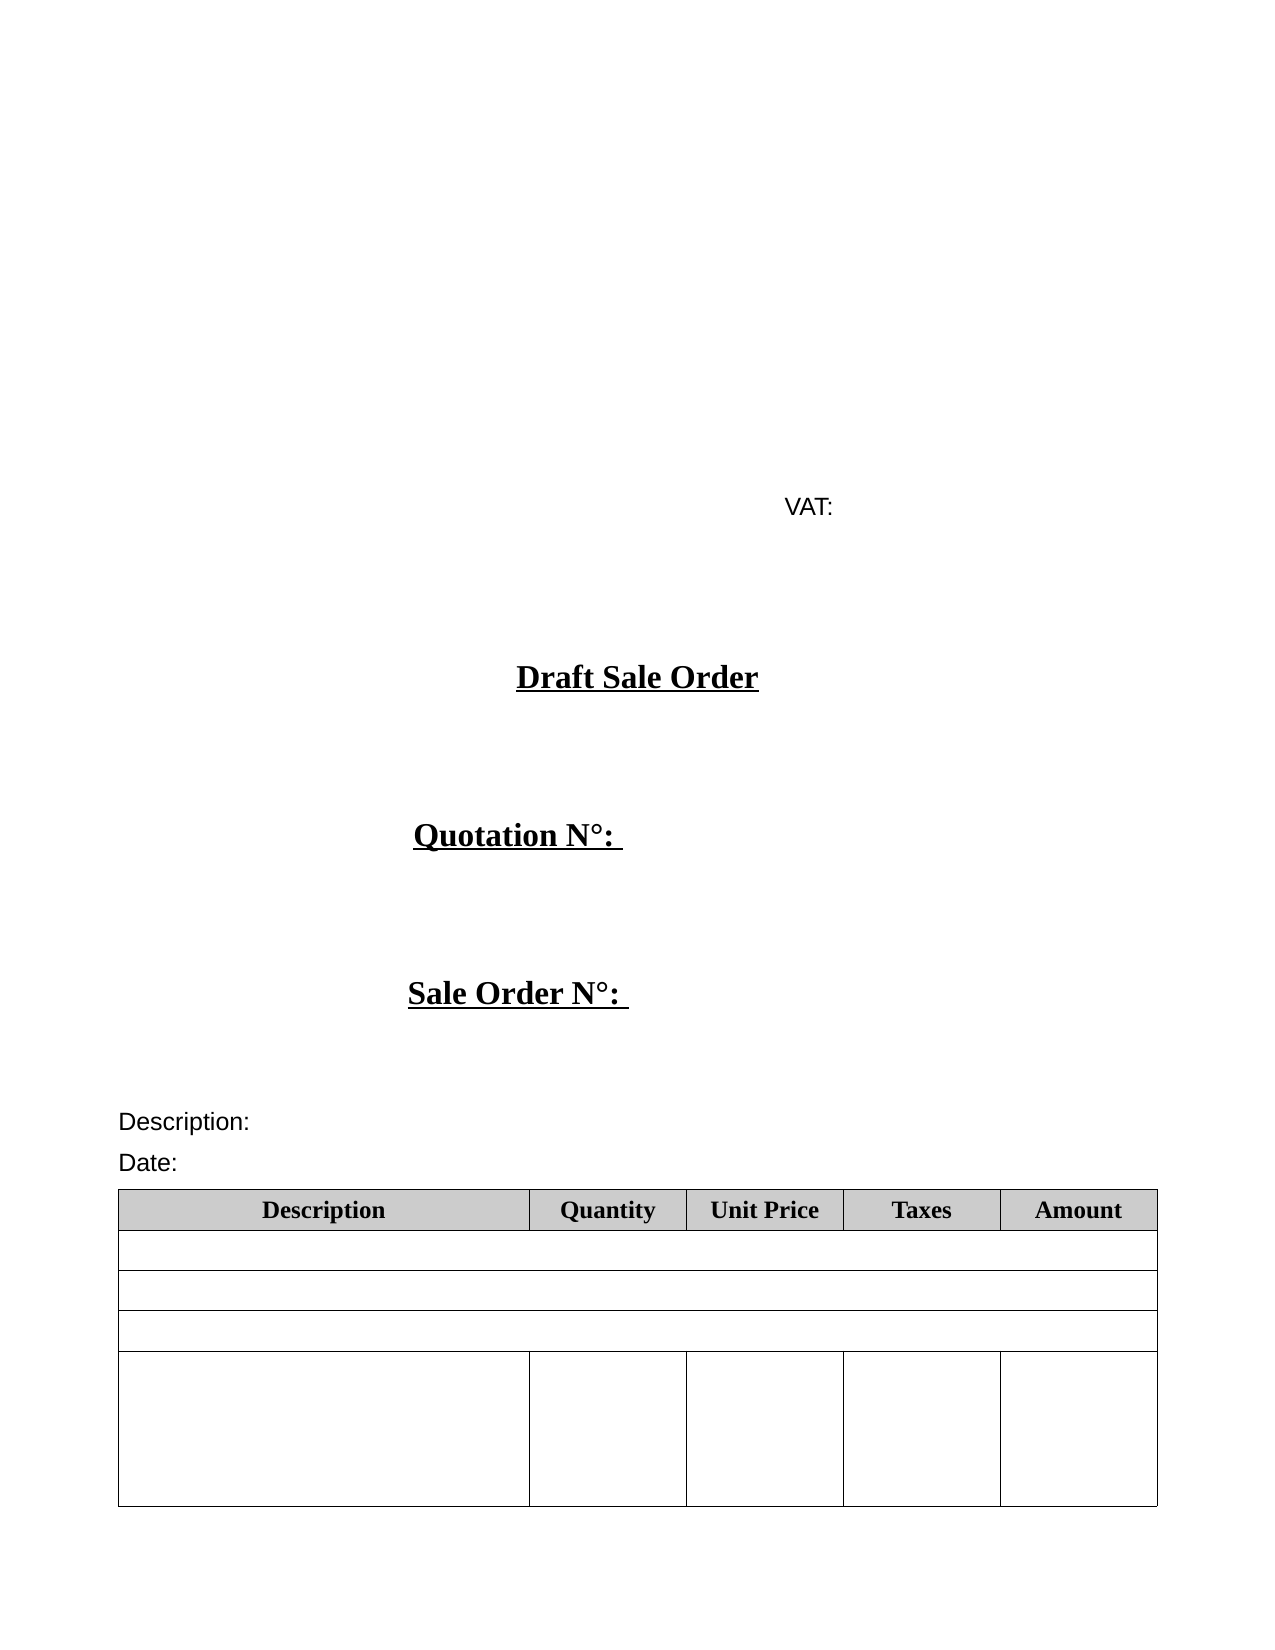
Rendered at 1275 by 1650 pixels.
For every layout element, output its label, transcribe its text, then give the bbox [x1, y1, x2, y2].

text <when test="sale.state == 'quotation'"> [118, 749, 1157, 778]
table_cell <for each="tax in line.taxes"> <tax.description> </for> [844, 1352, 1000, 1506]
text </for> [784, 406, 1157, 434]
text <if test="sale.invoice_address"> [784, 262, 1157, 291]
text Description: <sale.description or ''> [118, 1107, 1157, 1136]
text <line> [784, 377, 1157, 406]
subtitle Quotation N°: <sale.reference> [118, 815, 1157, 853]
subtitle Sale Order N°: <sale.reference> [118, 973, 1157, 1012]
text </when> [118, 1066, 1157, 1094]
text <setLang(sale.party.lang and sale.party.lang.code or 'en_US')><sale.setLang(sale.party.lang and sale.party.lang.code or 'en_US')><sale.party.full_name> [784, 118, 1157, 262]
text VAT: <sale.party.vat_code> [784, 492, 1157, 521]
text </when> [118, 866, 1157, 895]
text <when test="sale.state == 'draft'"> [118, 591, 1157, 619]
table_cell <for each="line in line.description.split('\n')"> <line> </for> [119, 1352, 529, 1506]
table_cell <for each="line in sale.lines"> [119, 1231, 1157, 1270]
text <otherwise test=""> [118, 907, 1157, 936]
subtitle Draft Sale Order [118, 657, 1157, 695]
table_header Unit Price [687, 1190, 843, 1230]
text </if> [784, 434, 1157, 463]
table_cell <formatLang(line.unit_price, sale.party.lang, currency=sale.currency)> [687, 1352, 843, 1506]
table_header Taxes [844, 1190, 1000, 1230]
text </when> [118, 708, 1157, 736]
text <choose test=""> [118, 549, 1157, 578]
text <for each="line in sale.invoice_address.full_address.split('\n')"> [784, 291, 1157, 377]
text </otherwise> [118, 1024, 1157, 1053]
table_header Amount [1001, 1190, 1157, 1230]
table_cell <formatLang(line.amount, sale.party.lang, currency=sale.currency)> [1001, 1352, 1157, 1506]
table_header Description [119, 1190, 529, 1230]
table_header Quantity [530, 1190, 686, 1230]
table_cell <choose test=""> [119, 1271, 1157, 1310]
table_cell <(formatLang(line.quantity, sale.party.lang, digits=line.unit_digits) + (line.unit and (' ' + line.unit.symbol) or '')) or ''> [530, 1352, 686, 1506]
text </if> [784, 521, 1157, 549]
text <if test="sale.party.vat_code"> [784, 463, 1157, 492]
text Date: <formatLang(sale.sale_date, sale.party.lang, date=True) if sale.sale_date else ''> [118, 1148, 1157, 1177]
table_cell <when test="line.type == 'line'"> [119, 1311, 1157, 1351]
